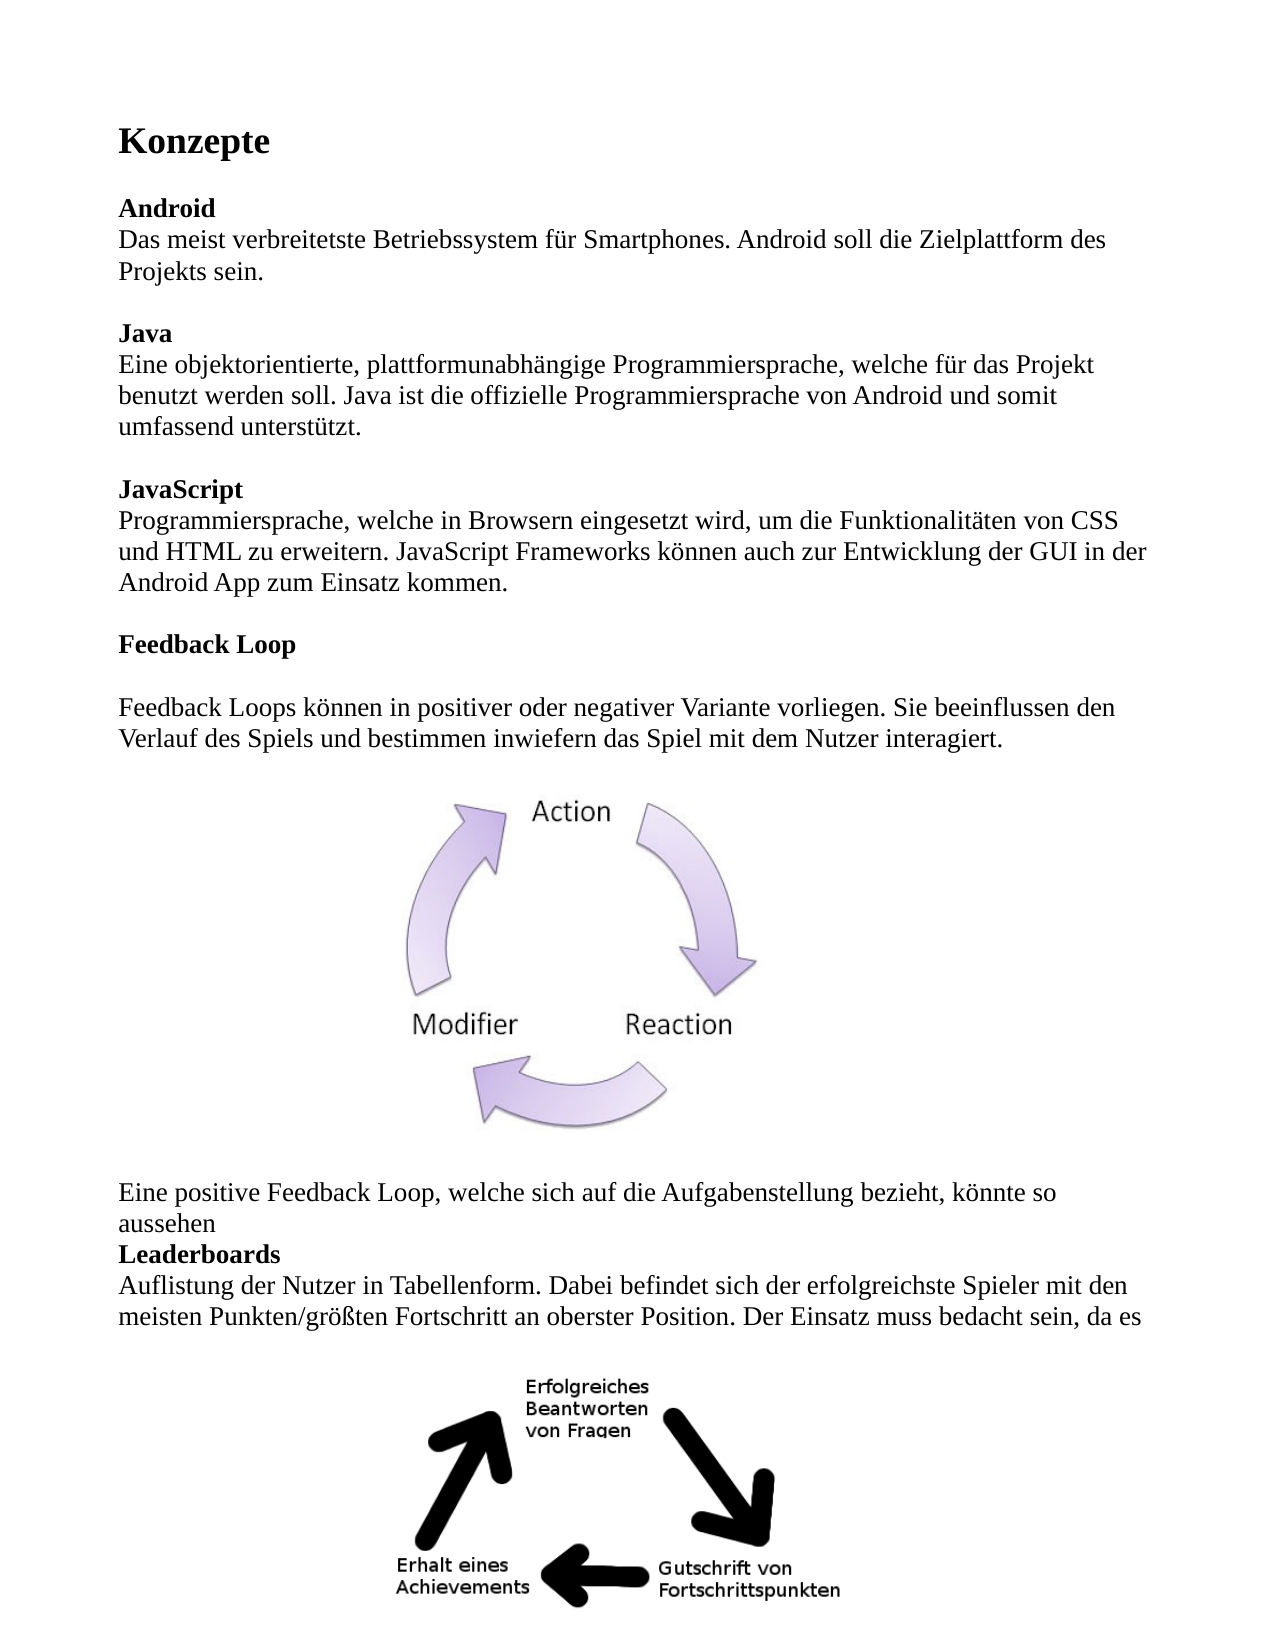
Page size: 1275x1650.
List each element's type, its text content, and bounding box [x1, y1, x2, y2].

text Auflistung der Nutzer in Tabellenform. Dabei befindet sich der erfolgreichste Spieler mit den meisten Punkten/größten Fortschritt an oberster Position. Der Einsatz muss bedacht sein, da es [118, 1269, 1157, 1331]
text Das meist verbreitetste Betriebssystem für Smartphones. Android soll die Zielplattform des Projekts sein. [118, 223, 1157, 286]
text Feedback Loops können in positiver oder negativer Variante vorliegen. Sie beeinflussen den Verlauf des Spiels und bestimmen inwiefern das Spiel mit dem Nutzer interagiert. [118, 691, 1157, 753]
text Android [118, 192, 1157, 223]
text Feedback Loop [118, 628, 1157, 659]
picture [324, 1339, 861, 1650]
text JavaScript [118, 473, 1157, 504]
text Eine positive Feedback Loop, welche sich auf die Aufgabenstellung bezieht, könnte so aussehen [118, 1176, 1157, 1238]
text Eine objektorientierte, plattformunabhängige Programmiersprache, welche für das Projekt benutzt werden soll. Java ist die offizielle Programmiersprache von Android und somit umfassend unterstützt. [118, 348, 1157, 442]
text Programmiersprache, welche in Browsern eingesetzt wird, um die Funktionalitäten von CSS und HTML zu erweitern. JavaScript Frameworks können auch zur Entwicklung der GUI in der Android App zum Einsatz kommen. [118, 504, 1157, 597]
picture [401, 784, 762, 1145]
text Java [118, 317, 1157, 348]
text Konzepte [118, 118, 1157, 161]
text Leaderboards [118, 1238, 1157, 1269]
